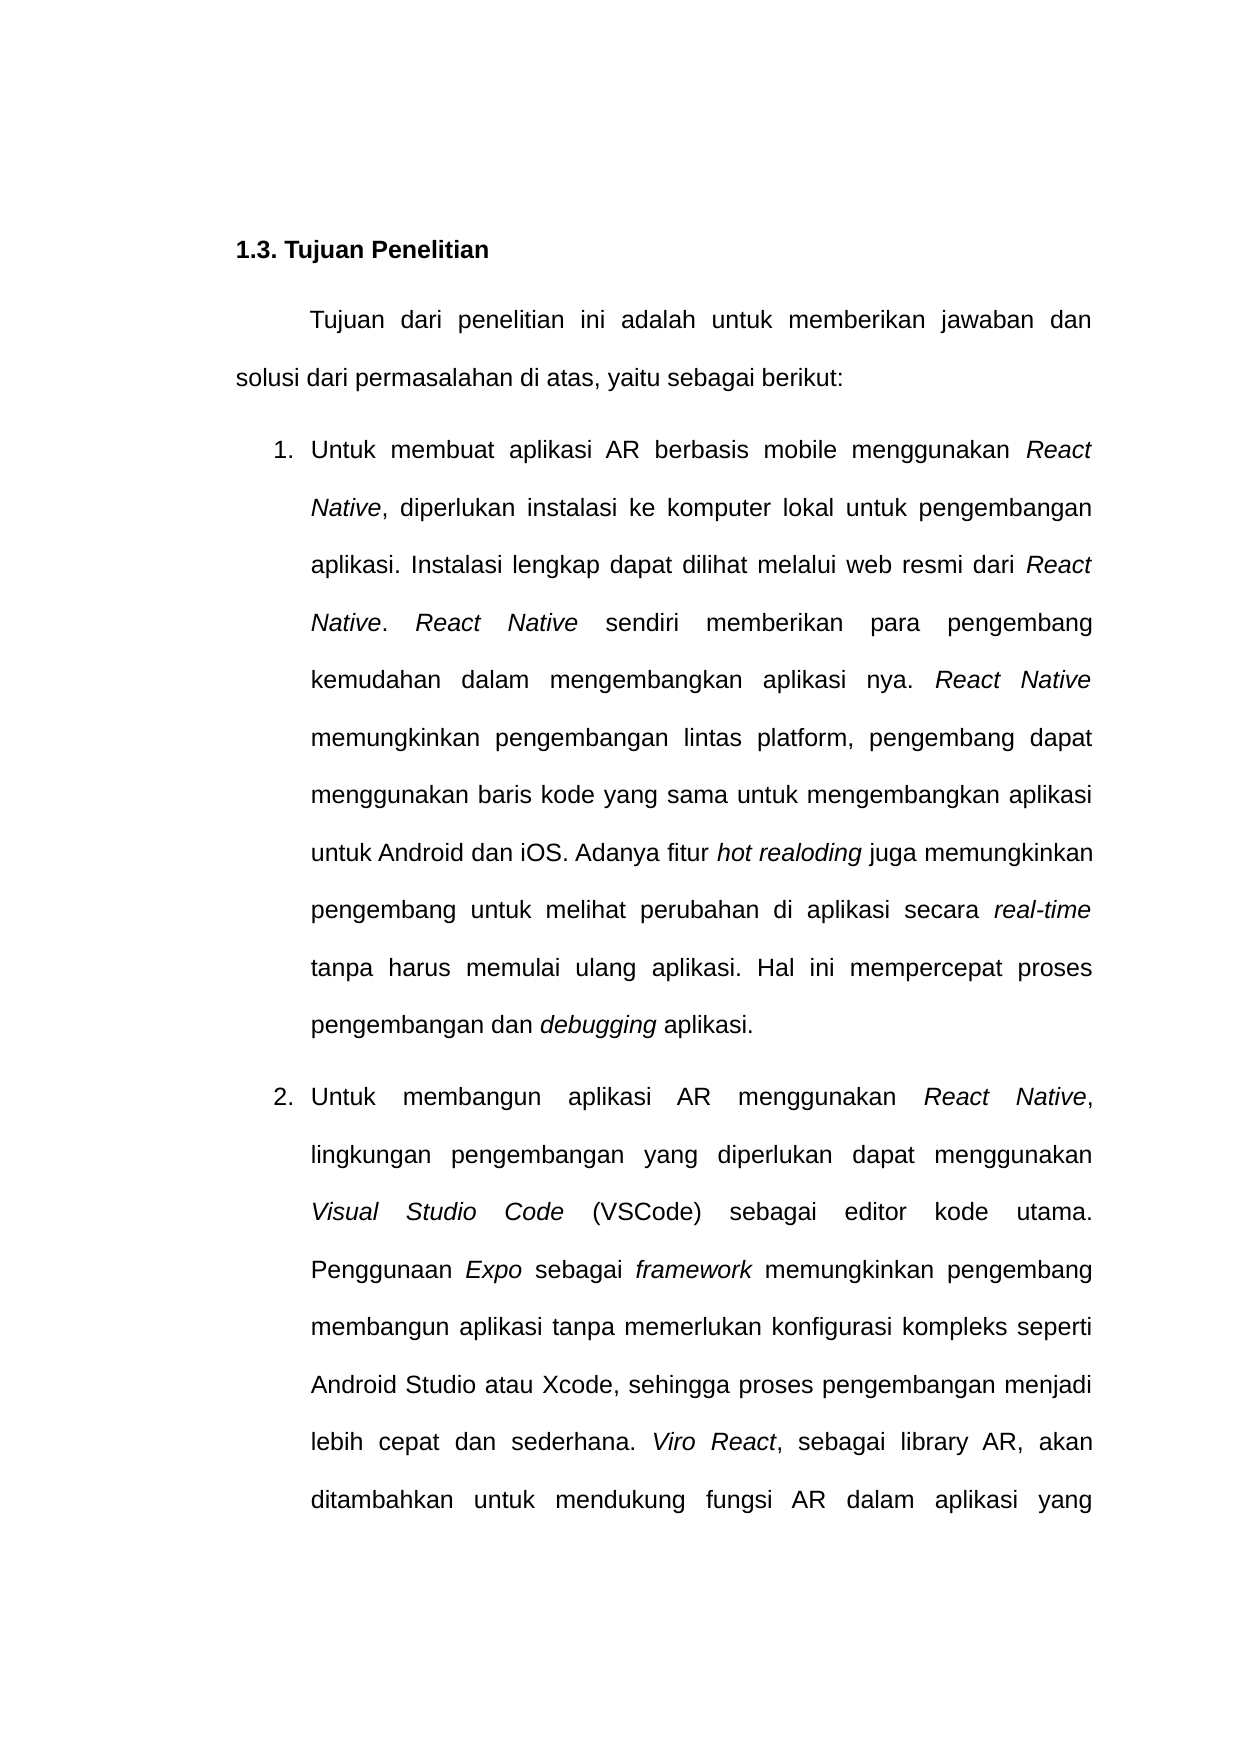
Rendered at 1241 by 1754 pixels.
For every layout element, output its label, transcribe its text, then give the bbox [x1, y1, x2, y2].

list Untuk membangun aplikasi AR menggunakan React Native, lingkungan pengembangan yang diperlukan dapat menggunakan Visual Studio Code (VSCode) sebagai editor kode utama. Penggunaan Expo sebagai framework memungkinkan pengembang membangun aplikasi tanpa memerlukan konfigurasi kompleks seperti Android Studio atau Xcode, sehingga proses pengembangan menjadi lebih cepat dan sederhana. Viro React, sebagai library AR, akan ditambahkan untuk mendukung fungsi AR dalam aplikasi yang [273, 1082, 1093, 1513]
list Untuk membuat aplikasi AR berbasis mobile menggunakan React Native, diperlukan instalasi ke komputer lokal untuk pengembangan aplikasi. Instalasi lengkap dapat dilihat melalui web resmi dari React Native. React Native sendiri memberikan para pengembang kemudahan dalam mengembangkan aplikasi nya. React Native memungkinkan pengembangan lintas platform, pengembang dapat menggunakan baris kode yang sama untuk mengembangkan aplikasi untuk Android dan iOS. Adanya fitur hot realoding juga memungkinkan pengembang untuk melihat perubahan di aplikasi secara real-time tanpa harus memulai ulang aplikasi. Hal ini mempercepat proses pengembangan dan debugging aplikasi. [273, 435, 1093, 1039]
text Tujuan dari penelitian ini adalah untuk memberikan jawaban dan solusi dari permasalahan di atas, yaitu sebagai berikut: [236, 306, 1093, 392]
subtitle 1.3. Tujuan Penelitian [236, 236, 1093, 264]
